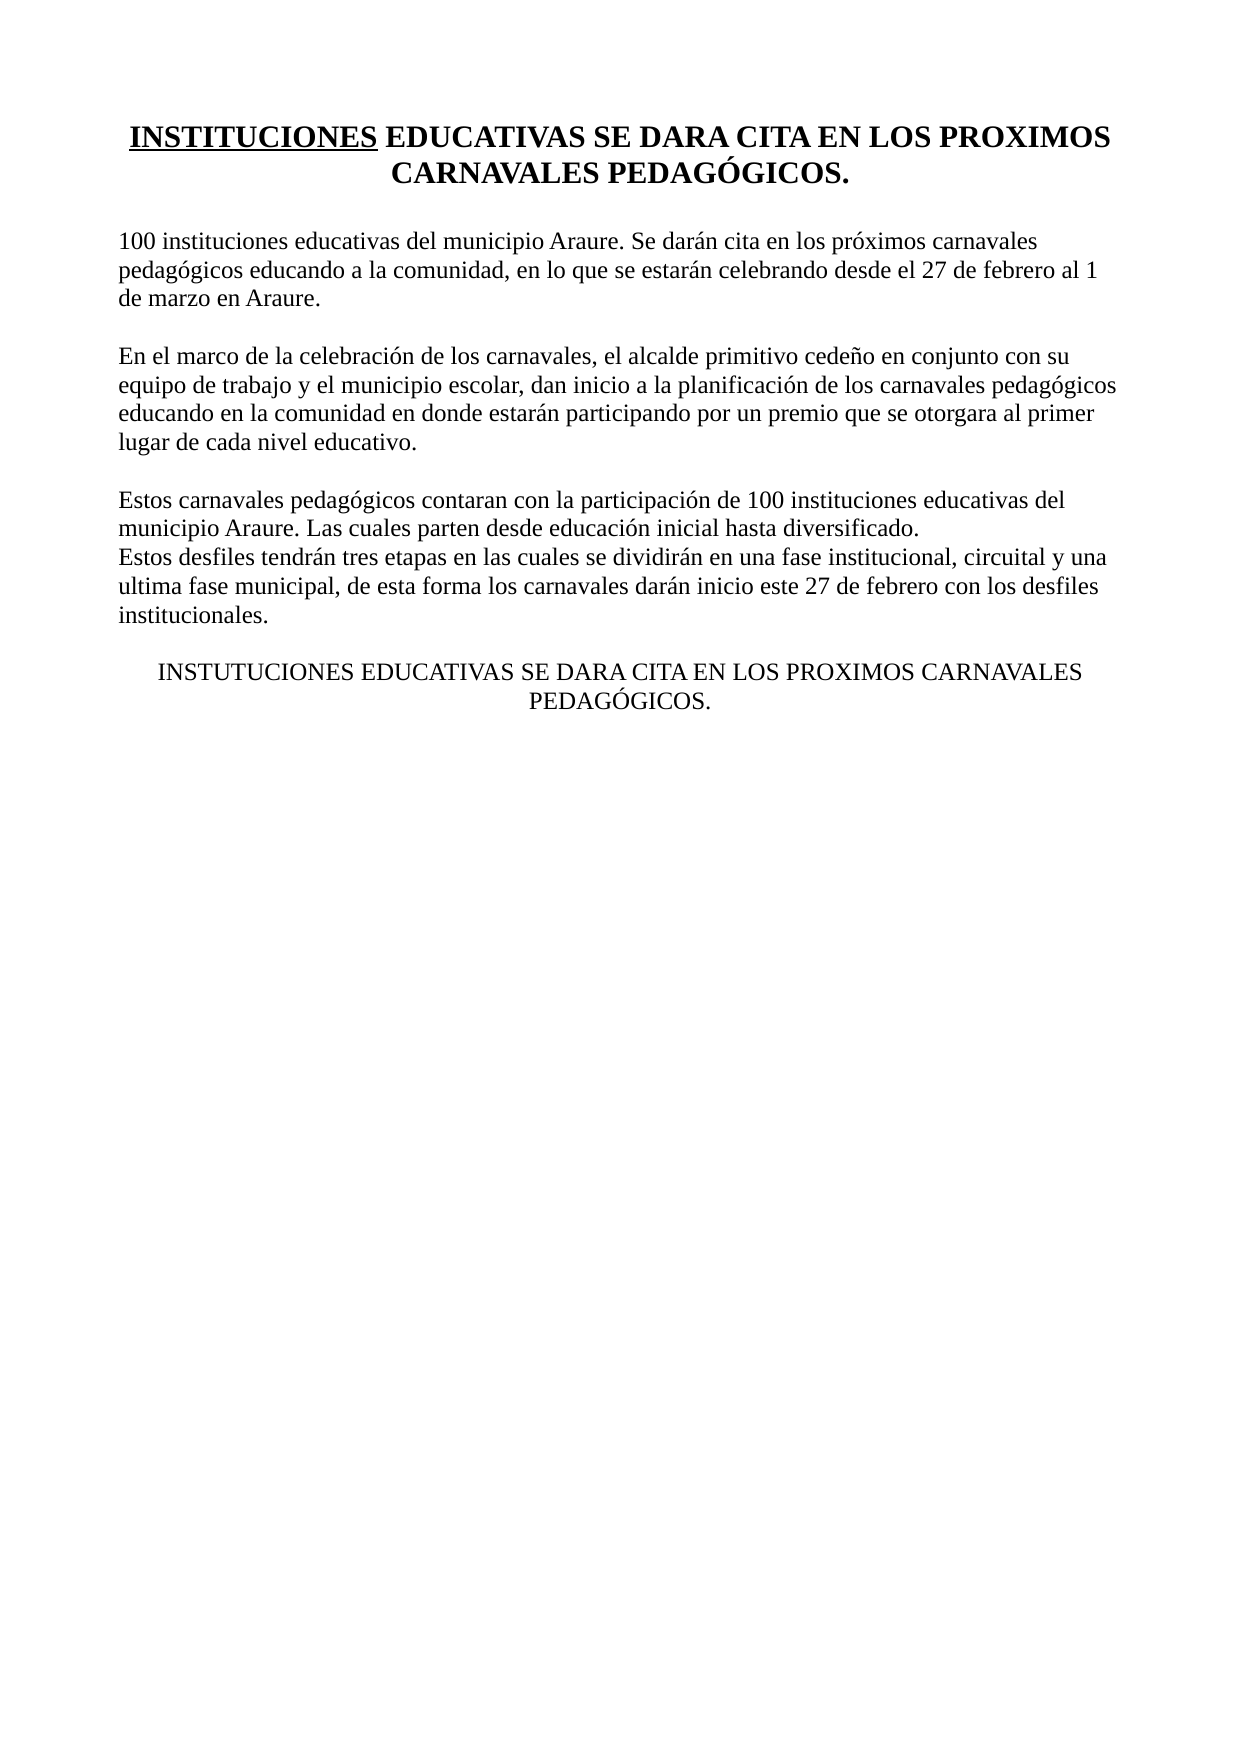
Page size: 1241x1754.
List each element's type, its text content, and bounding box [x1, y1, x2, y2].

text 100 instituciones educativas del municipio Araure. Se darán cita en los próximos carnavales pedagógicos educando a la comunidad, en lo que se estarán celebrando desde el 27 de febrero al 1 de marzo en Araure. [118, 226, 1122, 312]
text INSTUTUCIONES EDUCATIVAS SE DARA CITA EN LOS PROXIMOS CARNAVALES PEDAGÓGICOS. [118, 657, 1122, 715]
text En el marco de la celebración de los carnavales, el alcalde primitivo cedeño en conjunto con su equipo de trabajo y el municipio escolar, dan inicio a la planificación de los carnavales pedagógicos educando en la comunidad en donde estarán participando por un premio que se otorgara al primer lugar de cada nivel educativo. [118, 341, 1122, 456]
text INSTITUCIONES EDUCATIVAS SE DARA CITA EN LOS PROXIMOS CARNAVALES PEDAGÓGICOS. [118, 118, 1122, 190]
text Estos desfiles tendrán tres etapas en las cuales se dividirán en una fase institucional, circuital y una ultima fase municipal, de esta forma los carnavales darán inicio este 27 de febrero con los desfiles institucionales. [118, 542, 1122, 628]
text Estos carnavales pedagógicos contaran con la participación de 100 instituciones educativas del municipio Araure. Las cuales parten desde educación inicial hasta diversificado. [118, 485, 1122, 542]
